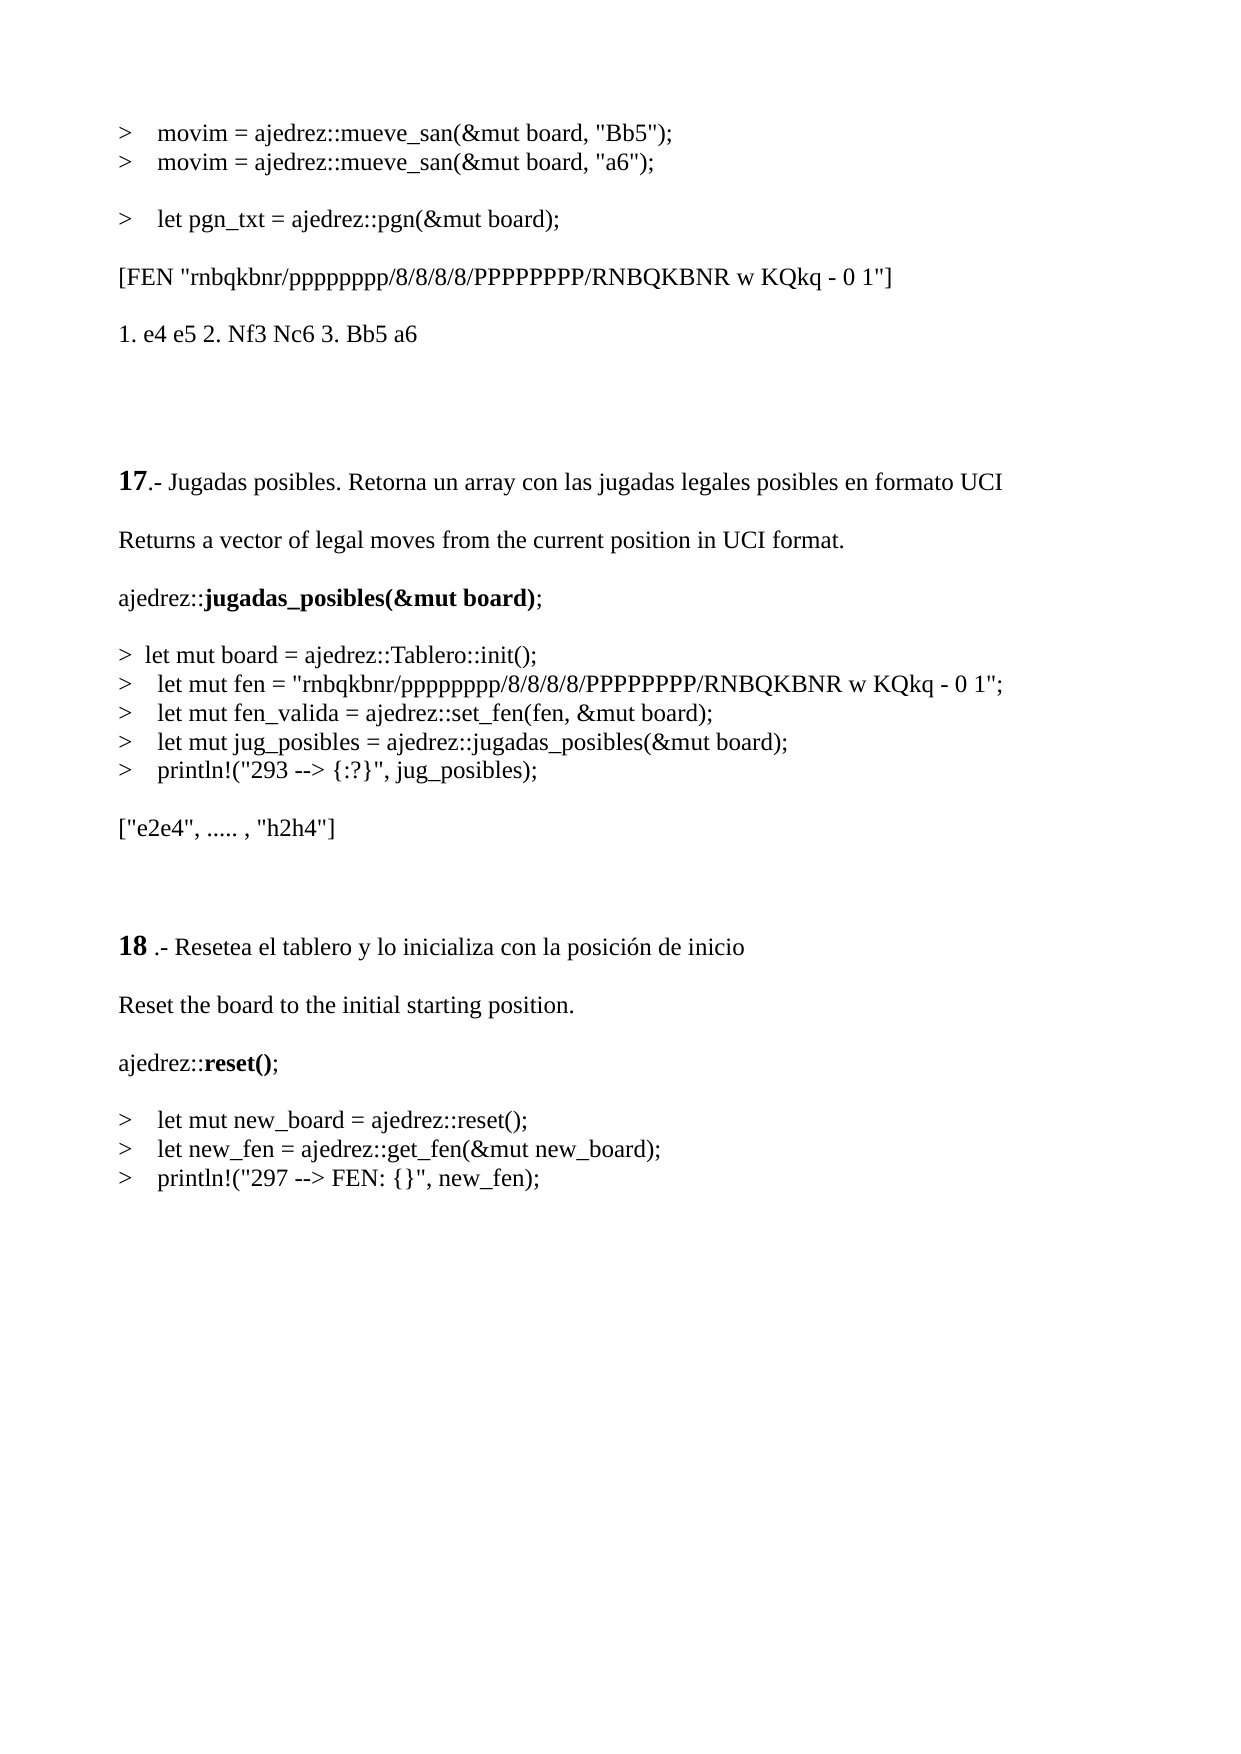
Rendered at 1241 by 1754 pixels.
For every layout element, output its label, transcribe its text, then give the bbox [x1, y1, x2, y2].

text Reset the board to the initial starting position. [118, 990, 1122, 1019]
text > movim = ajedrez::mueve_san(&mut board, "Bb5"); > movim = ajedrez::mueve_san(&mut board, "a6"); > let pgn_txt = ajedrez::pgn(&mut board); [118, 118, 1122, 233]
text [FEN "rnbqkbnr/pppppppp/8/8/8/8/PPPPPPPP/RNBQKBNR w KQkq - 0 1"] [118, 262, 1122, 291]
text Returns a vector of legal moves from the current position in UCI format. [118, 525, 1122, 554]
text > let mut board = ajedrez::Tablero::init(); > let mut fen = "rnbqkbnr/pppppppp/8/8/8/8/PPPPPPPP/RNBQKBNR w KQkq - 0 1"; > let mut fen_valida = ajedrez::set_fen(fen, &mut board); > let mut jug_posibles = ajedrez::jugadas_posibles(&mut board); > println!("293 --> {:?}", jug_posibles); [118, 640, 1122, 784]
text 17.- Jugadas posibles. Retorna un array con las jugadas legales posibles en formato UCI [118, 463, 1122, 497]
text 18 .- Resetea el tablero y lo inicializa con la posición de inicio [118, 928, 1122, 961]
text ajedrez::reset(); [118, 1048, 1122, 1076]
text 1. e4 e5 2. Nf3 Nc6 3. Bb5 a6 [118, 319, 1122, 348]
text > let mut new_board = ajedrez::reset(); > let new_fen = ajedrez::get_fen(&mut new_board); > println!("297 --> FEN: {}", new_fen); [118, 1105, 1122, 1191]
text ajedrez::jugadas_posibles(&mut board); [118, 583, 1122, 612]
text ["e2e4", ..... , "h2h4"] [118, 813, 1122, 842]
